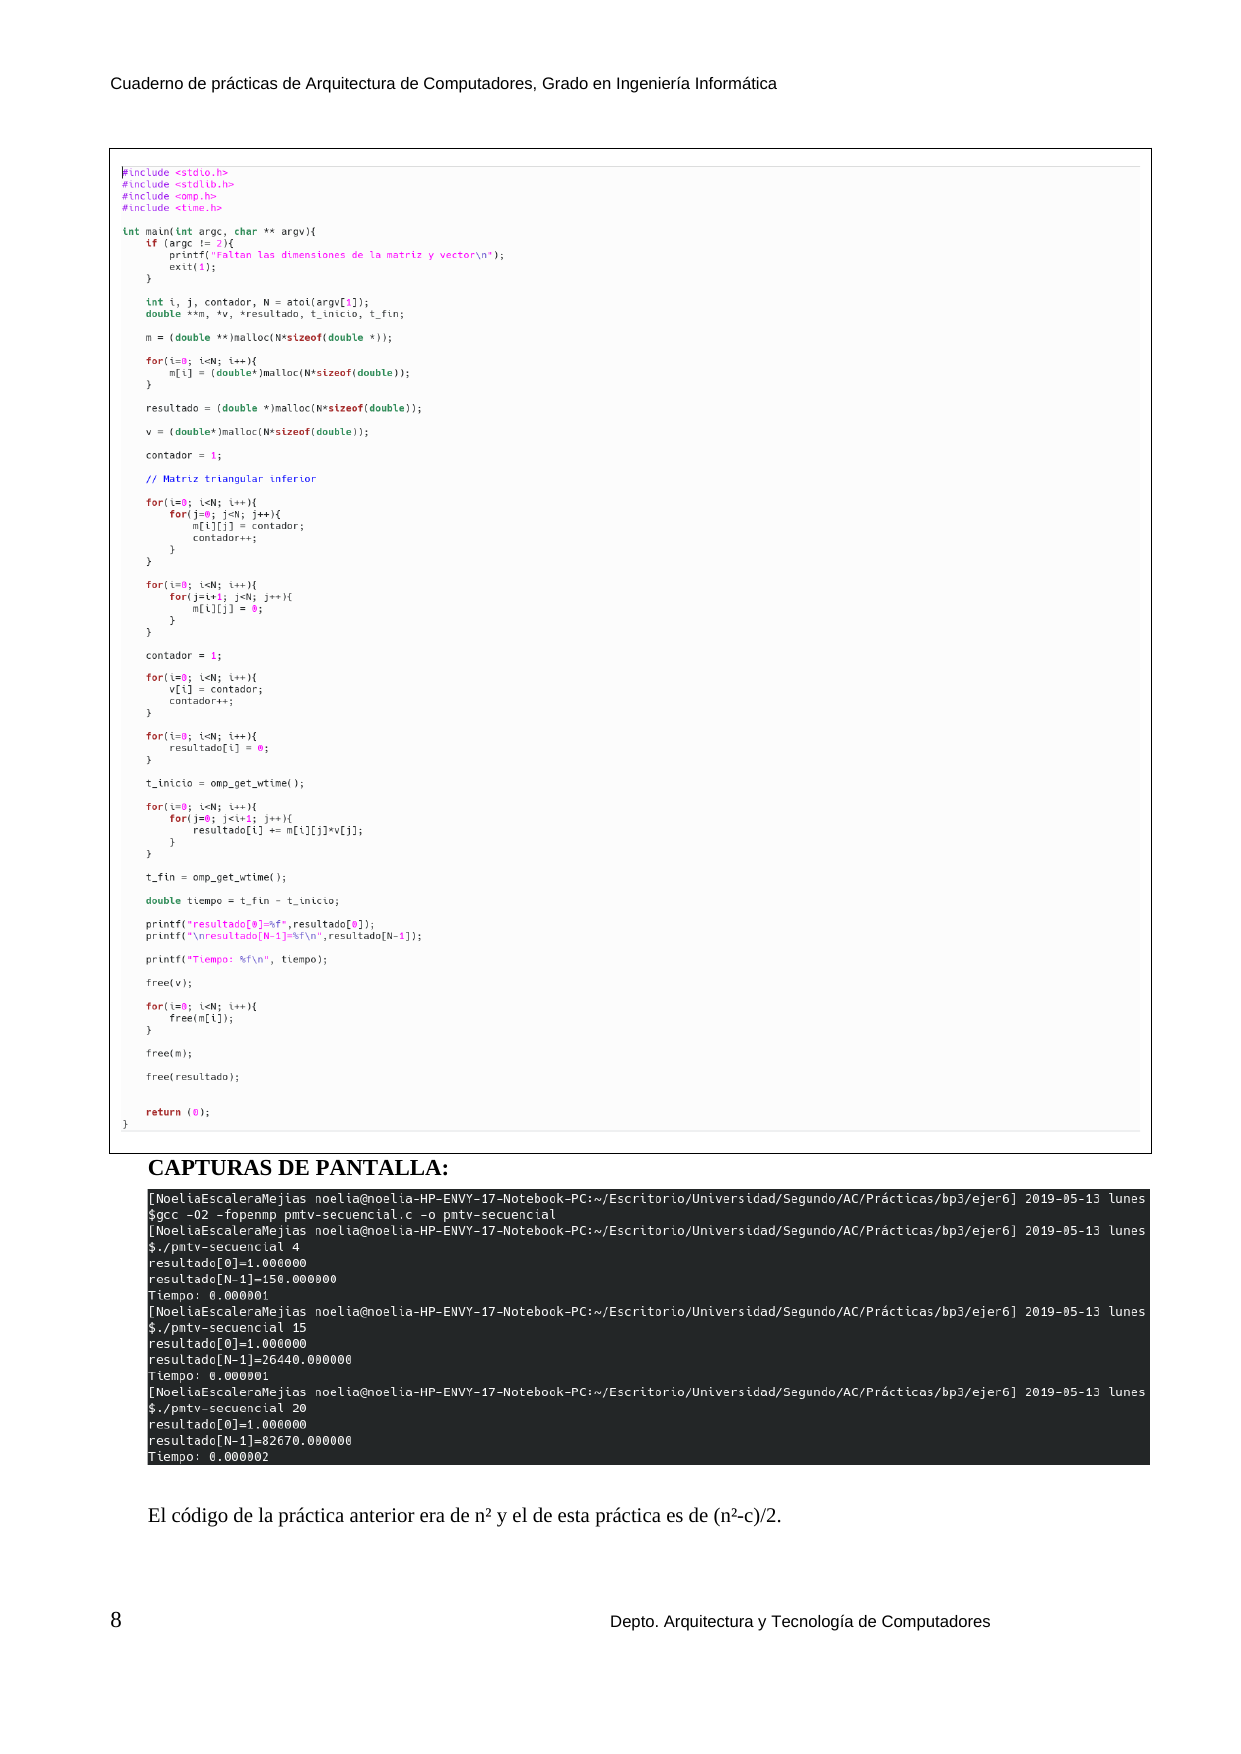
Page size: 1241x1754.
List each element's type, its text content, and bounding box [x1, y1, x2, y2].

list El código de la práctica anterior era de n² y el de esta práctica es de (n²-c)/2. [148, 1503, 1150, 1527]
picture [147, 1189, 1150, 1465]
table_header [110, 149, 1151, 1153]
picture [121, 166, 1141, 1132]
text CAPTURAS DE PANTALLA: [148, 1154, 1150, 1181]
